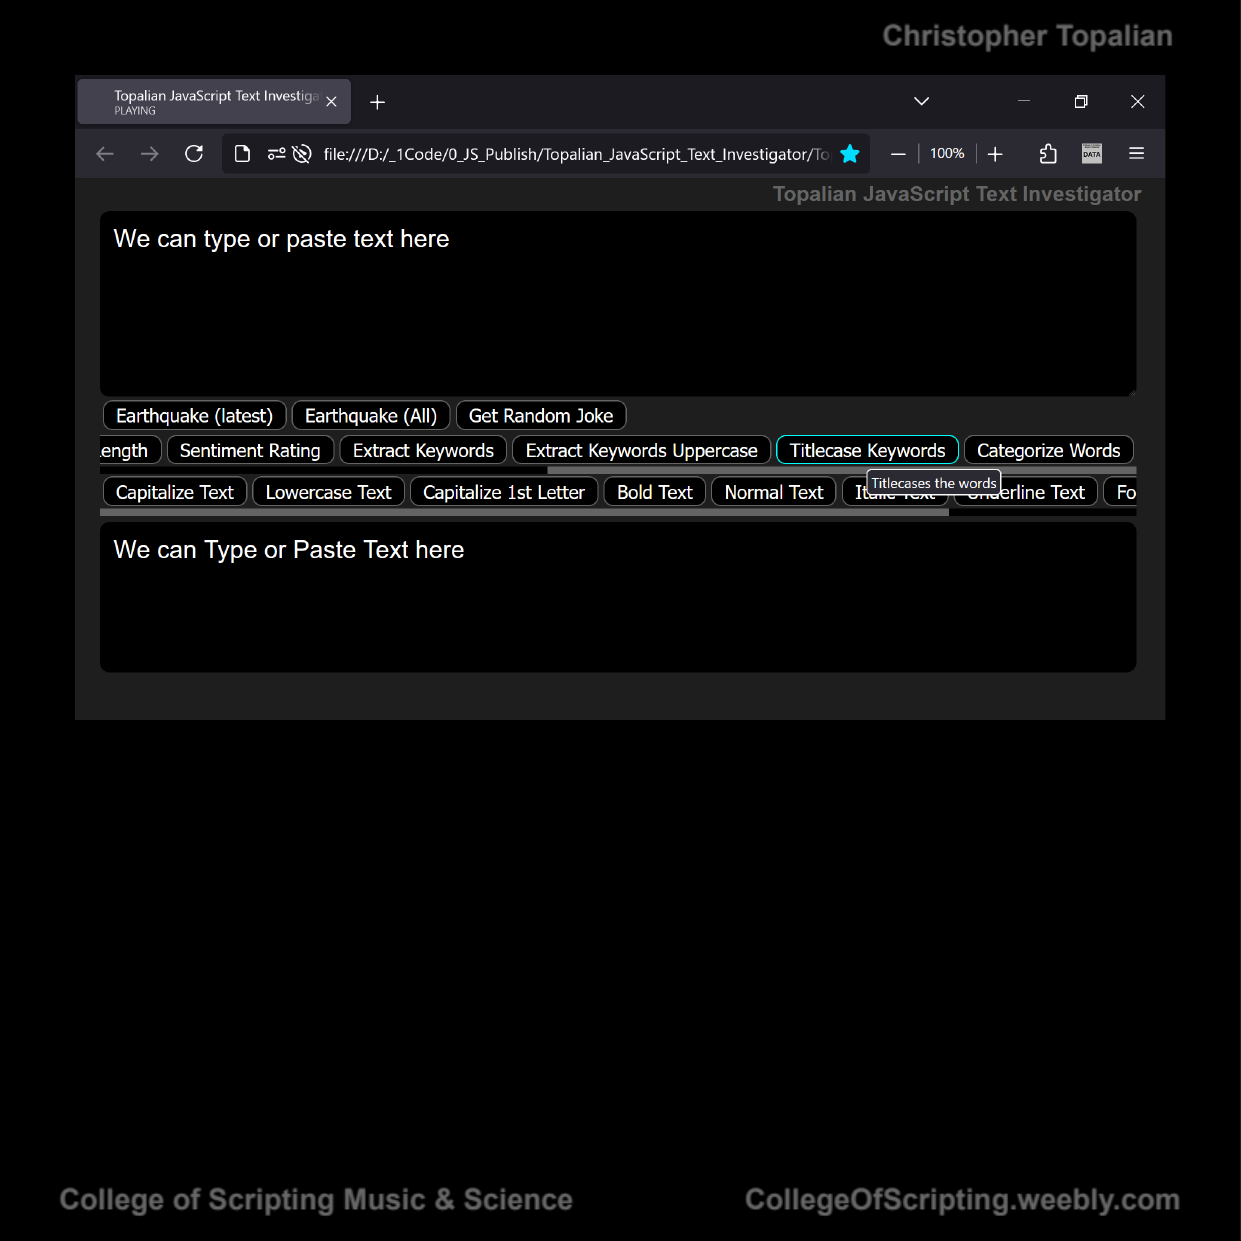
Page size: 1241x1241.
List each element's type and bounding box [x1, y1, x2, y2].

picture [75, 75, 1166, 720]
